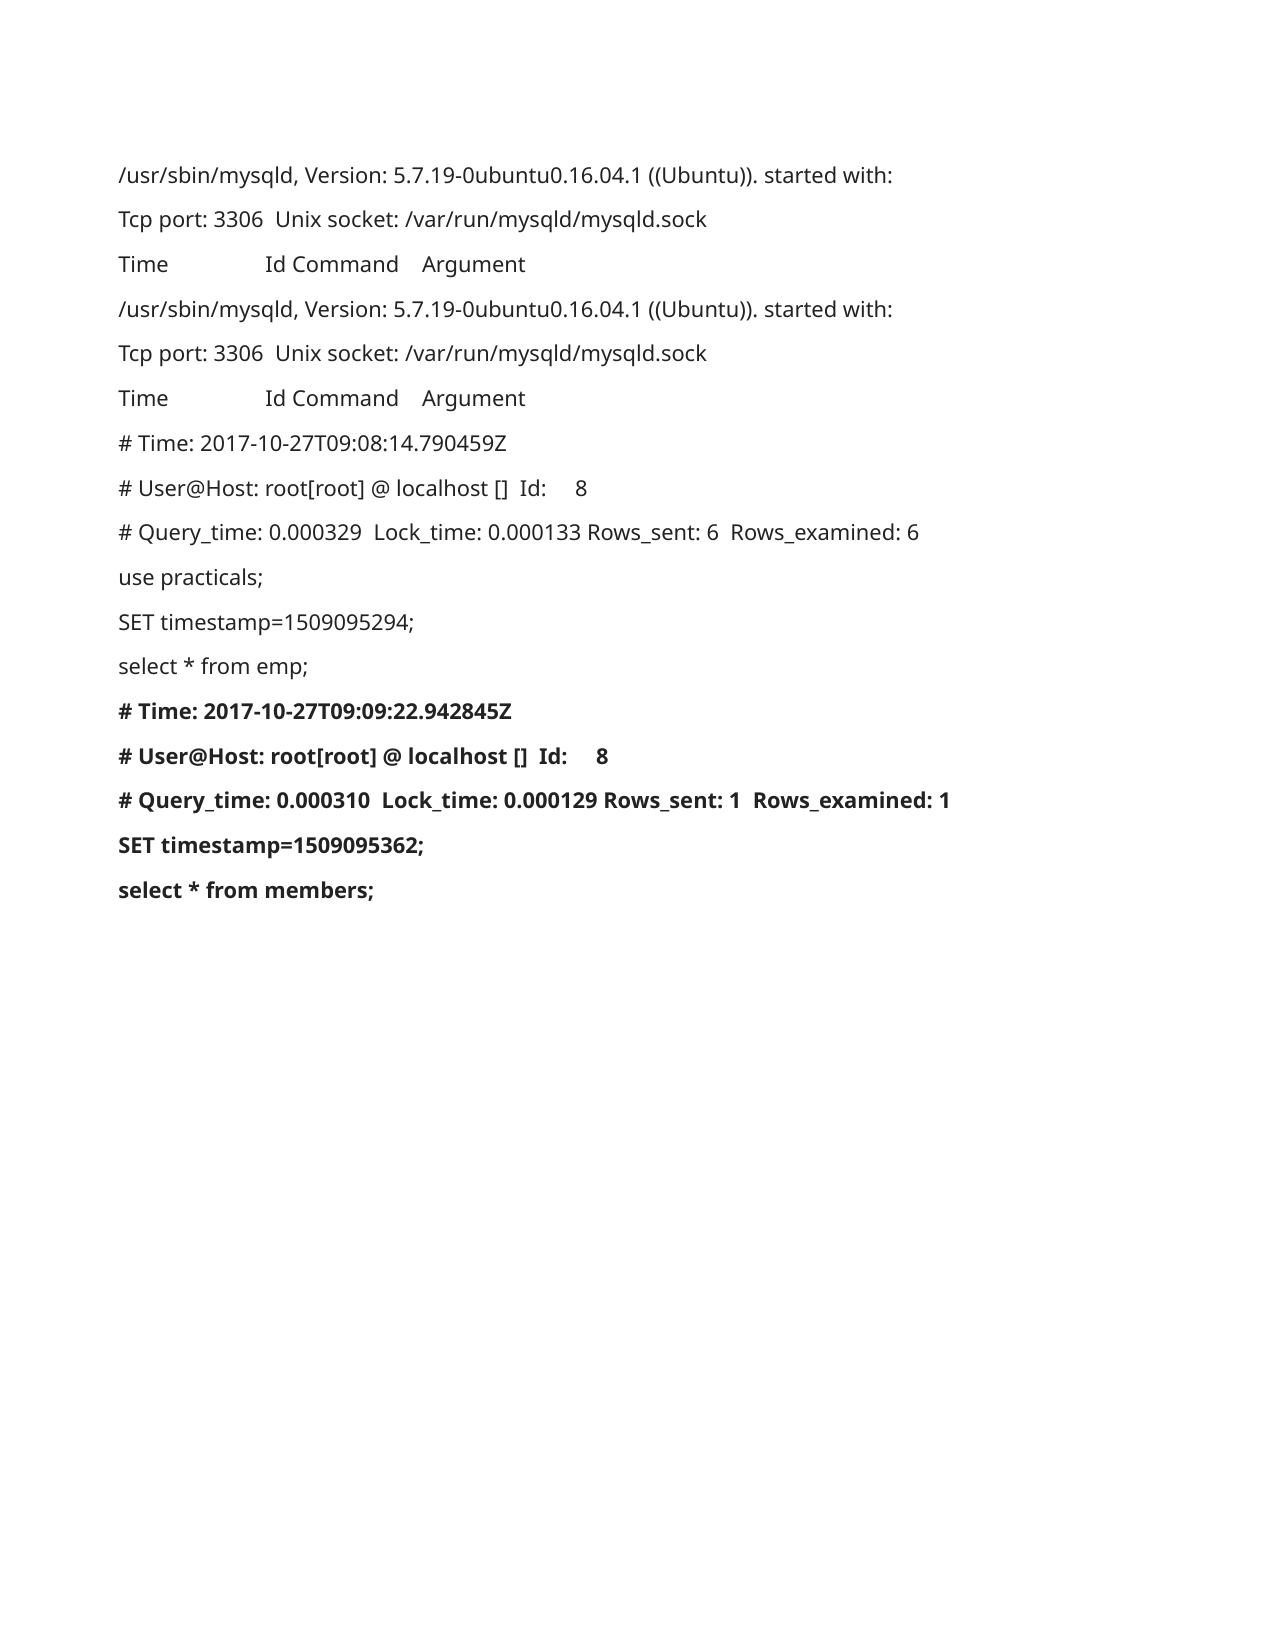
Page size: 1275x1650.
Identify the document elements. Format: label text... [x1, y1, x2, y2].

text Time Id Command Argument [118, 383, 1157, 413]
text # Time: 2017-10-27T09:08:14.790459Z [118, 428, 1157, 458]
text # User@Host: root[root] @ localhost [] Id: 8 [118, 741, 1157, 770]
text SET timestamp=1509095362; [118, 830, 1157, 860]
text use practicals; [118, 562, 1157, 592]
text /usr/sbin/mysqld, Version: 5.7.19-0ubuntu0.16.04.1 ((Ubuntu)). started with: [118, 160, 1157, 189]
text Time Id Command Argument [118, 249, 1157, 279]
text Tcp port: 3306 Unix socket: /var/run/mysqld/mysqld.sock [118, 338, 1157, 368]
text # Query_time: 0.000329 Lock_time: 0.000133 Rows_sent: 6 Rows_examined: 6 [118, 517, 1157, 547]
text select * from emp; [118, 651, 1157, 681]
text /usr/sbin/mysqld, Version: 5.7.19-0ubuntu0.16.04.1 ((Ubuntu)). started with: [118, 294, 1157, 323]
text # Time: 2017-10-27T09:09:22.942845Z [118, 696, 1157, 726]
text # Query_time: 0.000310 Lock_time: 0.000129 Rows_sent: 1 Rows_examined: 1 [118, 785, 1157, 815]
text # User@Host: root[root] @ localhost [] Id: 8 [118, 472, 1157, 502]
text Tcp port: 3306 Unix socket: /var/run/mysqld/mysqld.sock [118, 204, 1157, 234]
text select * from members; [118, 875, 1157, 904]
text SET timestamp=1509095294; [118, 607, 1157, 636]
